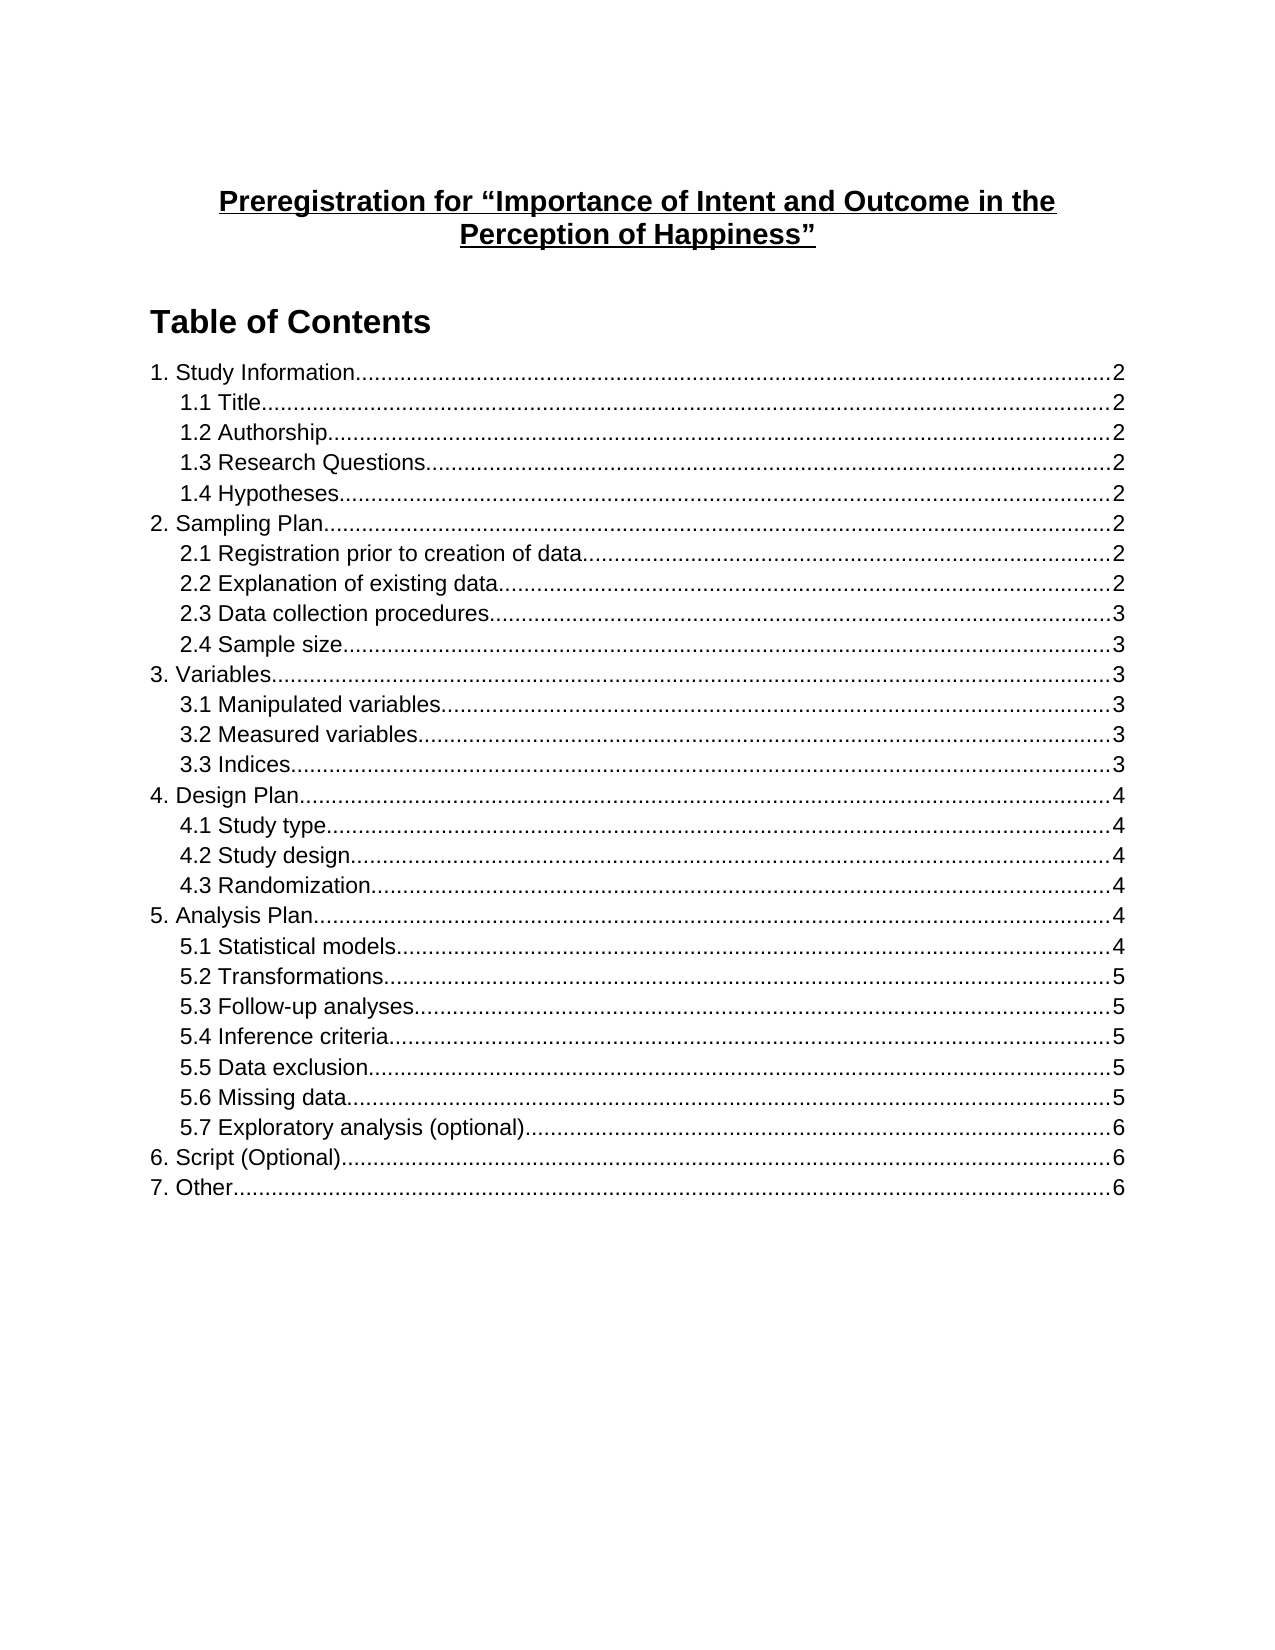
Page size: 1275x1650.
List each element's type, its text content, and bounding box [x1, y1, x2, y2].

text 3.3 Indices 3 [179, 751, 1125, 778]
text 1. Study Information 2 [150, 359, 1125, 385]
text 3.1 Manipulated variables 3 [179, 691, 1125, 717]
text 5.1 Statistical models 4 [179, 933, 1125, 959]
text 3. Variables 3 [150, 661, 1125, 687]
text 4. Design Plan 4 [150, 782, 1125, 808]
text 1.2 Authorship 2 [179, 419, 1125, 445]
text 4.1 Study type 4 [179, 812, 1125, 838]
text 1.1 Title 2 [179, 389, 1125, 415]
text 2.4 Sample size 3 [179, 631, 1125, 657]
text 2.3 Data collection procedures 3 [179, 600, 1125, 627]
text 1.3 Research Questions 2 [179, 449, 1125, 476]
text 2.1 Registration prior to creation of data 2 [179, 540, 1125, 566]
text 4.2 Study design 4 [179, 842, 1125, 868]
text 1.4 Hypotheses 2 [179, 479, 1125, 506]
text 5.7 Exploratory analysis (optional) 6 [179, 1114, 1125, 1140]
text 6. Script (Optional) 6 [150, 1144, 1125, 1170]
text 4.3 Randomization 4 [179, 872, 1125, 898]
text 5.4 Inference criteria 5 [179, 1023, 1125, 1049]
text 5.5 Data exclusion 5 [179, 1053, 1125, 1080]
text 7. Other 6 [150, 1174, 1125, 1201]
text 3.2 Measured variables 3 [179, 721, 1125, 747]
text 5.3 Follow-up analyses 5 [179, 993, 1125, 1019]
text 5.2 Transformations 5 [179, 963, 1125, 989]
text 2.2 Explanation of existing data 2 [179, 570, 1125, 596]
subtitle Table of Contents [150, 302, 1125, 340]
text 2. Sampling Plan 2 [150, 510, 1125, 536]
text 5. Analysis Plan 4 [150, 902, 1125, 929]
text 5.6 Missing data 5 [179, 1084, 1125, 1110]
text Preregistration for “Importance of Intent and Outcome in the Perception of Happiness” [150, 183, 1125, 251]
